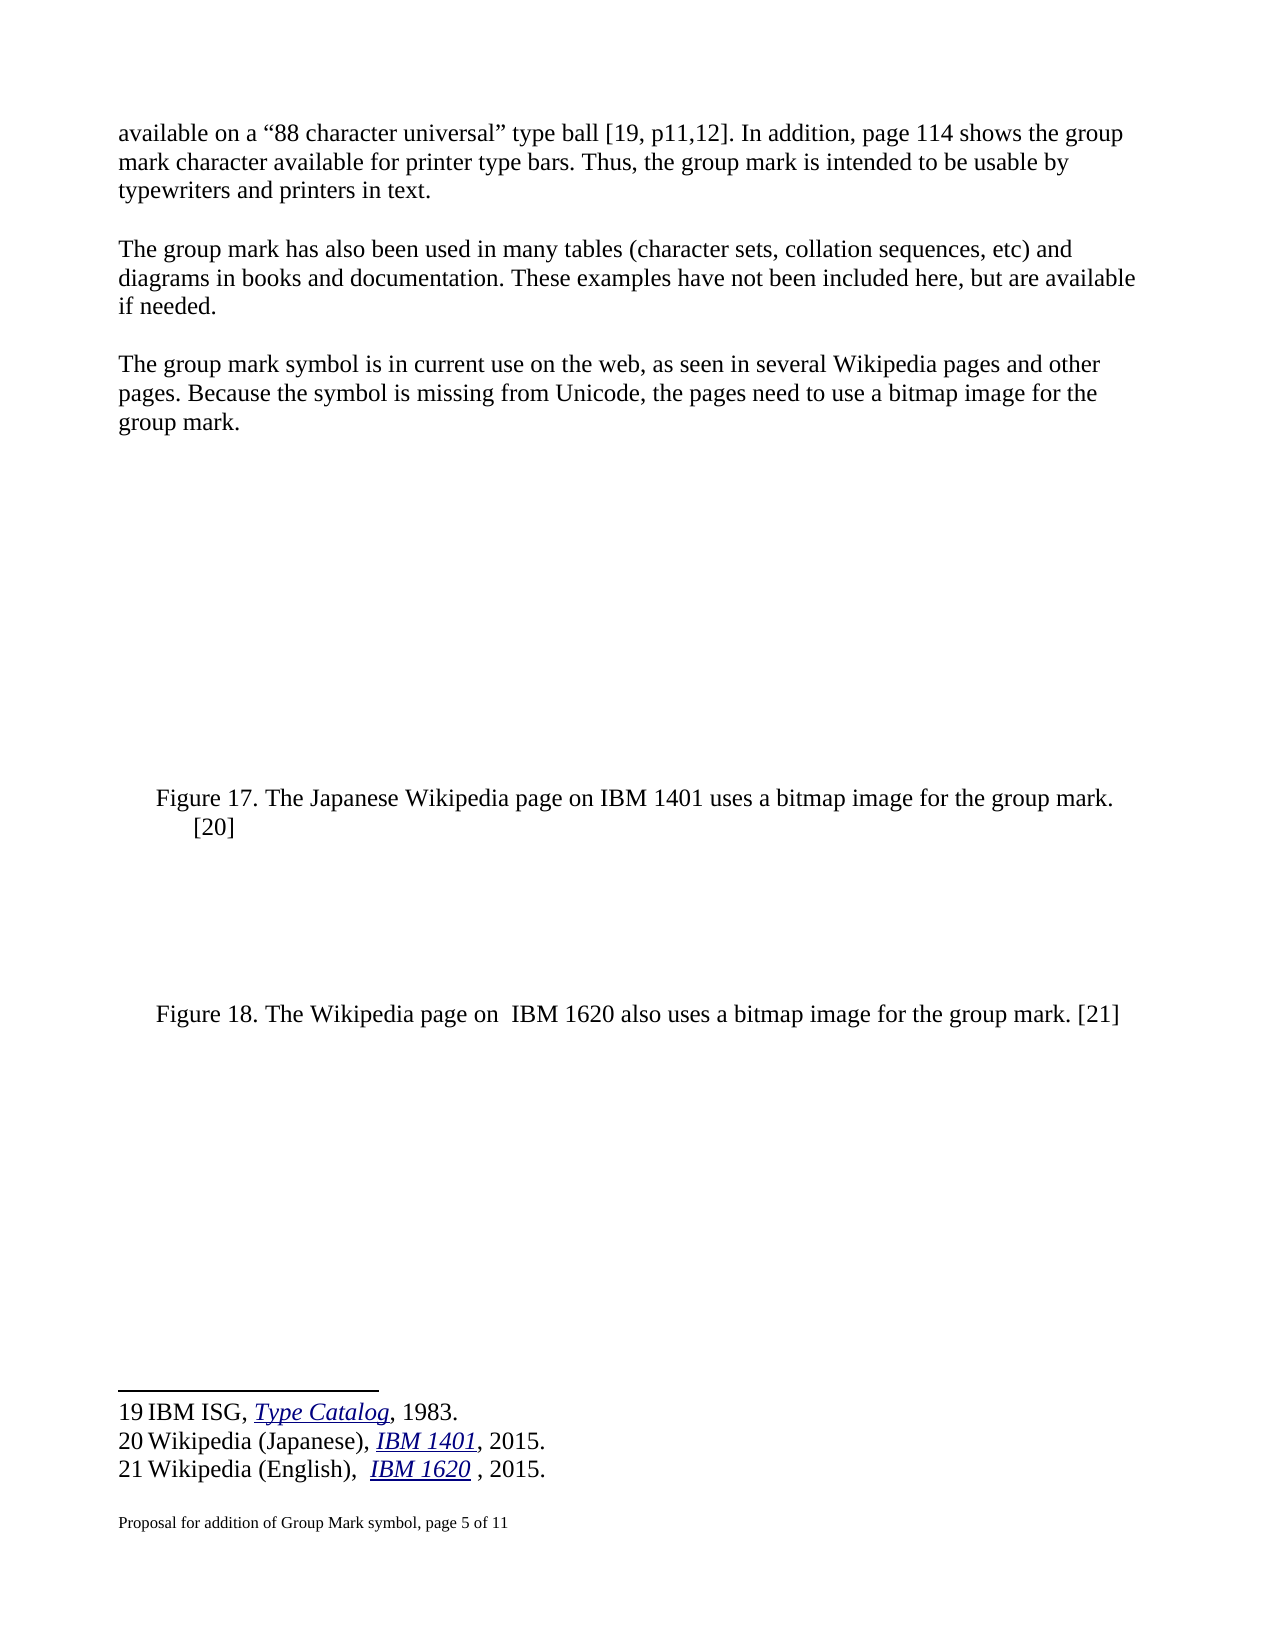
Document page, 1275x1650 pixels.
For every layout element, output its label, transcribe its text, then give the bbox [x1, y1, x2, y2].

text IBM ISG, Type Catalog, 1983. [118, 1397, 1157, 1426]
text The group mark has also been used in many tables (character sets, collation sequences, etc) and diagrams in books and documentation. These examples have not been included here, but are available if needed. [118, 234, 1157, 320]
list The Japanese Wikipedia page on IBM 1401 uses a bitmap image for the group mark. [] [156, 783, 1157, 841]
list Wikipedia (Japanese), IBM 1401, 2015. [118, 1426, 1157, 1454]
list Wikipedia (English), IBM 1620 , 2015. [118, 1454, 1157, 1483]
text available on a “88 character universal” type ball [, p11,12]. In addition, page 114 shows the group mark character available for printer type bars. Thus, the group mark is intended to be usable by typewriters and printers in text. [118, 118, 1157, 204]
text The group mark symbol is in current use on the web, as seen in several Wikipedia pages and other pages. Because the symbol is missing from Unicode, the pages need to use a bitmap image for the group mark. [118, 349, 1157, 436]
list The Wikipedia page on IBM 1620 also uses a bitmap image for the group mark. [] [156, 999, 1157, 1028]
